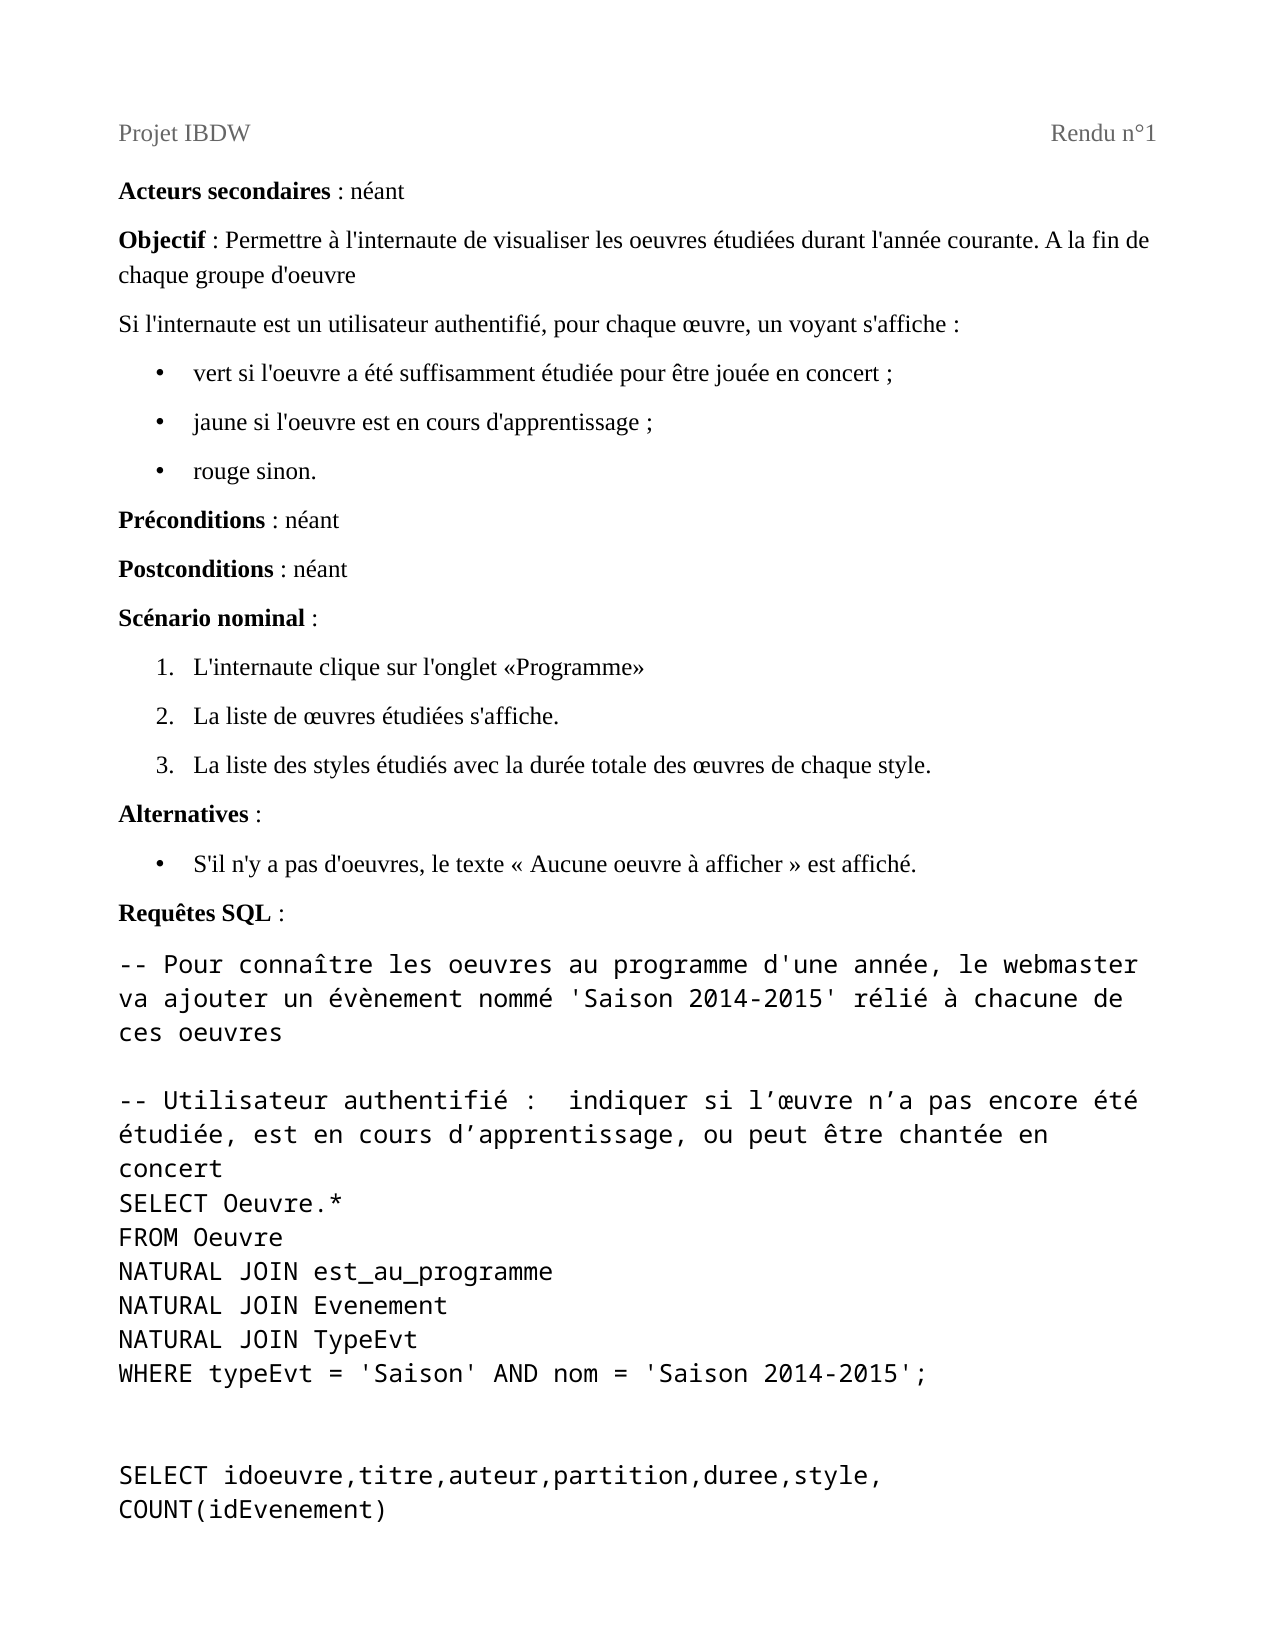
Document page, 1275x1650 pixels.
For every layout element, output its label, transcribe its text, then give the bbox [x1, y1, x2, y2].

text -- Pour connaître les oeuvres au programme d'une année, le webmaster va ajouter un évènement nommé 'Saison 2014-2015' rélié à chacune de ces oeuvres [118, 947, 1157, 1049]
text SELECT idoeuvre,titre,auteur,partition,duree,style, COUNT(idEvenement) [118, 1458, 1157, 1526]
list jaune si l'oeuvre est en cours d'apprentissage ; [156, 407, 1157, 436]
list La liste de œuvres étudiées s'affiche. [156, 701, 1157, 730]
list S'il n'y a pas d'oeuvres, le texte « Aucune oeuvre à afficher » est affiché. [156, 849, 1157, 877]
list vert si l'oeuvre a été suffisamment étudiée pour être jouée en concert ; [156, 358, 1157, 387]
text Acteurs secondaires : néant [118, 176, 1157, 205]
list L'internaute clique sur l'onglet «Programme» [156, 652, 1157, 681]
list La liste des styles étudiés avec la durée totale des œuvres de chaque style. [156, 751, 1157, 779]
text NATURAL JOIN est_au_programme [118, 1253, 1157, 1287]
text Alternatives : [118, 799, 1157, 828]
text Objectif : Permettre à l'internaute de visualiser les oeuvres étudiées durant l'année courante. A la fin de chaque groupe d'oeuvre [118, 225, 1157, 289]
text Préconditions : néant [118, 505, 1157, 534]
text SELECT Oeuvre.* [118, 1185, 1157, 1219]
list rouge sinon. [156, 456, 1157, 485]
text Requêtes SQL : [118, 898, 1157, 926]
text NATURAL JOIN Evenement [118, 1287, 1157, 1321]
text NATURAL JOIN TypeEvt [118, 1321, 1157, 1356]
text -- Utilisateur authentifié : indiquer si l’œuvre n’a pas encore été étudiée, est en cours d’apprentissage, ou peut être chantée en concert [118, 1083, 1157, 1185]
text FROM Oeuvre [118, 1219, 1157, 1253]
text Si l'internaute est un utilisateur authentifié, pour chaque œuvre, un voyant s'affiche : [118, 309, 1157, 338]
text Scénario nominal : [118, 603, 1157, 632]
text WHERE typeEvt = 'Saison' AND nom = 'Saison 2014-2015'; [118, 1356, 1157, 1389]
text Postconditions : néant [118, 554, 1157, 583]
